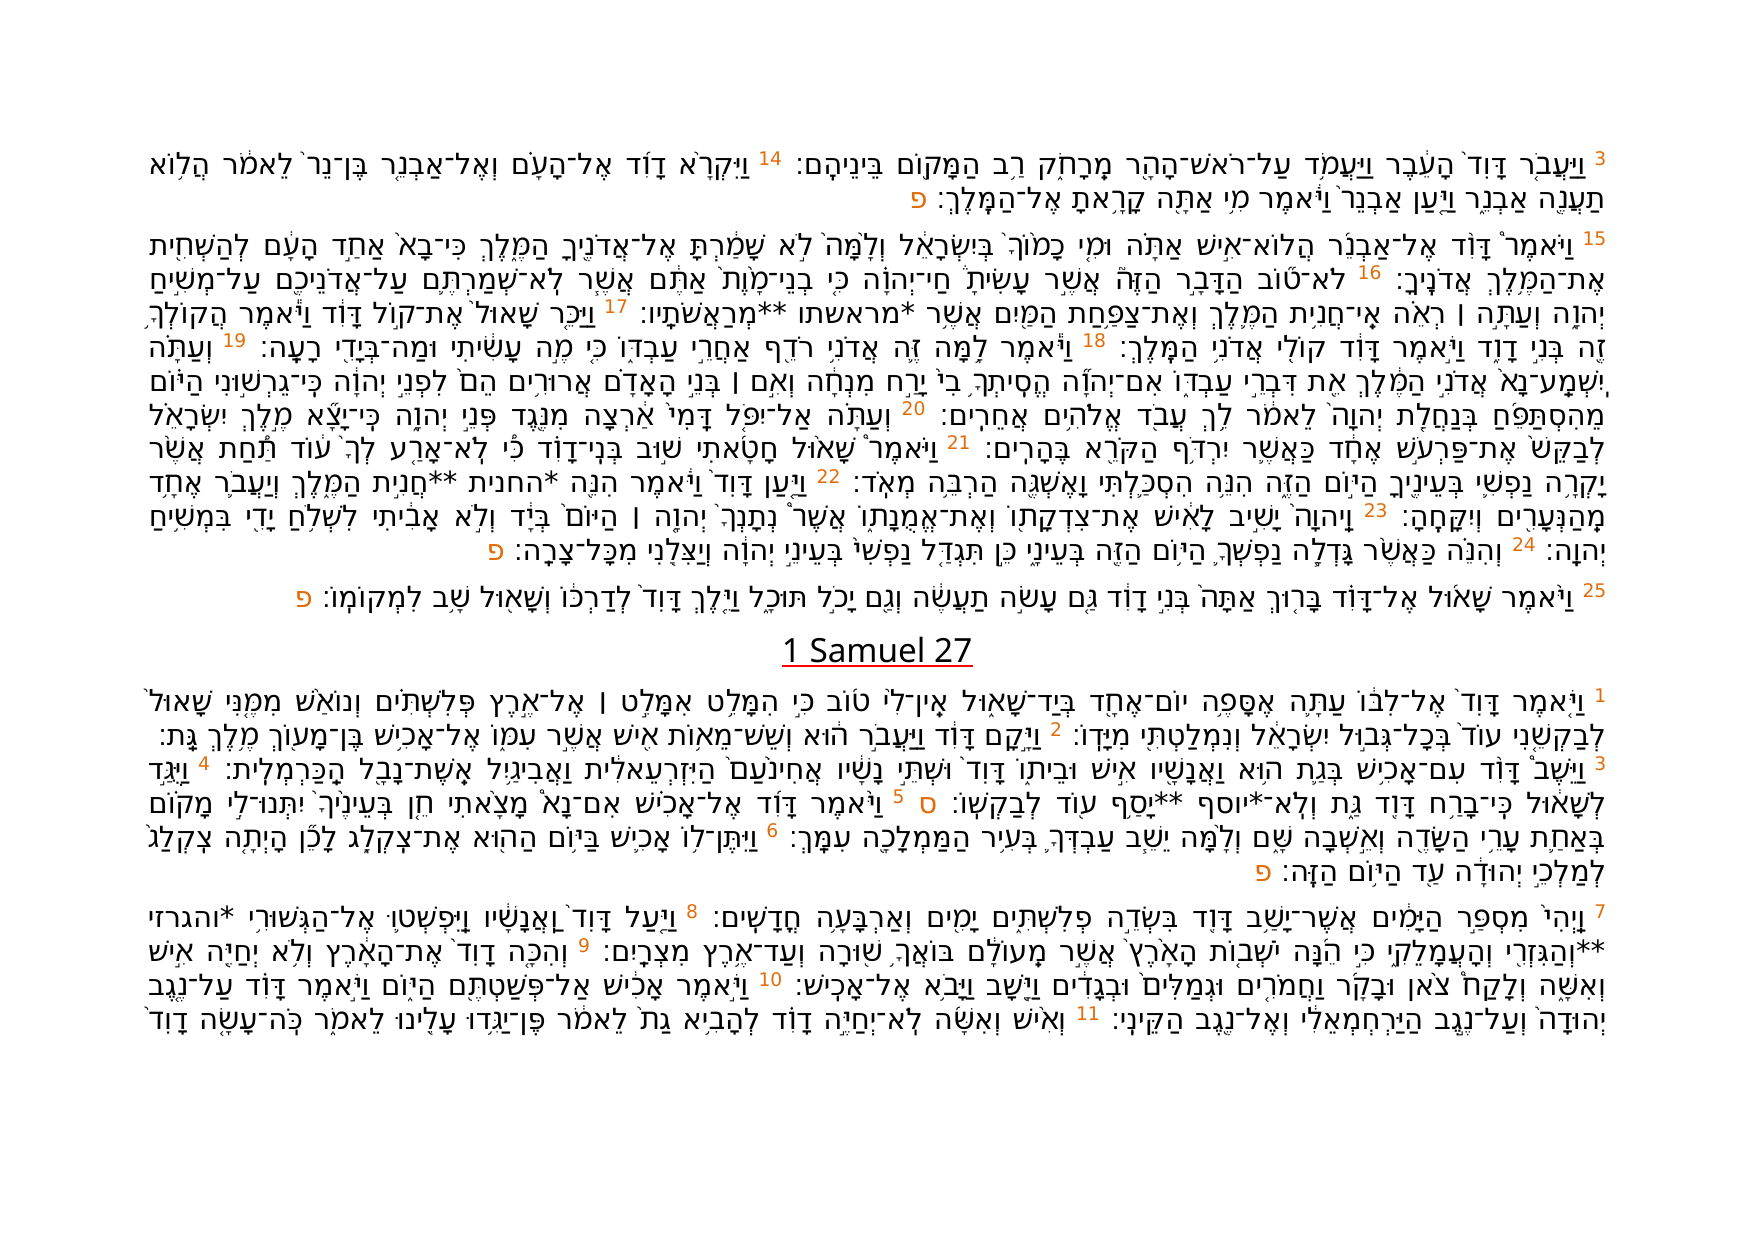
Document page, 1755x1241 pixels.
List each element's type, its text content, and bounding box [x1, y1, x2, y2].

text 1 Samuel 27‬‬ [148, 627, 1606, 672]
text 7 וַֽיְהִי֙ מִסְפַּ֣ר הַיָּמִ֔ים אֲשֶׁר־יָשַׁ֥ב דָּוִ֖ד בִּשְׂדֵ֣ה פְלִשְׁתִּ֑ים יָמִ֖ים וְאַרְבָּעָ֥ה חֳדָשִֽׁים׃ ‬‬‬8 וַיַּ֤עַל דָּוִד֙ וֽ͏ַאֲנָשָׁ֔יו וַֽיִּפְשְׁט֛וּ אֶל־הַגְּשׁוּרִ֥י *והגרזי **וְהַגִּזְרִ֖י וְהָעֲמָלֵקִ֑י כִּ֣י הֵ֜נָּה יֹשְׁב֤וֹת הָאָ֙רֶץ֙ אֲשֶׁ֣ר מֵֽעוֹלָ֔ם בּוֹאֲךָ֥ שׁ֖וּרָה וְעַד־אֶ֥רֶץ מִצְרָֽיִם׃ ‬‬‬9 וְהִכָּ֤ה דָוִד֙ אֶת־הָאָ֔רֶץ וְלֹ֥א יְחַיֶּ֖ה אִ֣ישׁ וְאִשָּׁ֑ה וְלָקַח֩ צֹ֨אן וּבָקָ֜ר וַחֲמֹרִ֤ים וּגְמַלִּים֙ וּבְגָדִ֔ים וַיָּ֖שָׁב וַיָּבֹ֥א אֶל־אָכִֽישׁ׃ ‬‬‬10 וַיֹּ֣אמֶר אָכִ֔ישׁ אַל־פְּשַׁטְתֶּ֖ם הַיּ֑וֹם וַיֹּ֣אמֶר דָּוִ֗ד עַל־נֶ֤גֶב יְהוּדָה֙ וְעַל־נֶ֣גֶב הַיַּרְחְמְאֵלִ֔י וְאֶל־נֶ֖גֶב הַקֵּינִֽי׃ ‬‬‬11 וְאִ֨ישׁ וְאִשָּׁ֜ה לֹֽא־יְחַיֶּ֣ה דָוִ֗ד לְהָבִ֥יא גַת֙ לֵאמֹ֔ר פֶּן־יַגִּ֥דוּ עָלֵ֖ינוּ לֵאמֹ֑ר כֹּֽה־עָשָׂ֤ה דָוִד֙ וְכֹ֣ה מִשְׁפָּט֔וֹ כָּל־הַ֨יָּמִ֔ים אֲשֶׁ֥ר יָשַׁ֖ב בִּשְׂדֵ֥ה פְלִשְׁתִּֽים׃ ‬‬‬12 וַיַּאֲמֵ֥ן אָכִ֖ישׁ בְּדָוִ֣ד לֵאמֹ֑ר הַבְאֵ֤שׁ הִבְאִישׁ֙ בְּעַמּ֣וֹ בְיִשְׂרָאֵ֔ל וְהָ֥יָה לִ֖י לְעֶ֥בֶד עוֹלָֽם׃ פ ‬‬‬‬‬‬‬‬‬ [148, 901, 1606, 1037]
text 10 וַיֹּ֤אמֶר דָּוִד֙ חַי־יְהוָ֔ה כִּ֥י אִם־יְהוָ֖ה יִגָּפֶ֑נּוּ אֽוֹ־יוֹמ֤וֹ יָבוֹא֙ וָמֵ֔ת א֧וֹ בַמִּלְחָמָ֛ה יֵרֵ֖ד וְנִסְפָּֽה׃ ‬‬‬11 חָלִ֤ילָה לִּי֙ מֵֽיהוָ֔ה מִשְּׁלֹ֥חַ יָדִ֖י בִּמְשִׁ֣יחַ יְהוָ֑ה וְ֠עַתָּה קַח־נָ֨א אֶֽת־הַחֲנִ֜ית אֲשֶׁ֧ר *מראשתו **מְרַאֲשֹׁתָ֛יו וְאֶת־צַפַּ֥חַת הַמַּ֖יִם וְנֵ֥לֲכָה לָּֽנוּ׃ ‬‬‬12 וַיִּקַּח֩ דָּוִ֨ד אֶֽת־הַחֲנִ֜ית וְאֶת־צַפַּ֤חַת הַמַּ֙יִם֙ מֵרַאֲשֹׁתֵ֣י שָׁא֔וּל וַיֵּלְכ֖וּ לָהֶ֑ם וְאֵ֣ין רֹאֶה֩ וְאֵ֨ין יוֹדֵ֜עַ וְאֵ֣ין מֵקִ֗יץ כִּ֤י כֻלָּם֙ יְשֵׁנִ֔ים כִּ֚י תַּרְדֵּמַ֣ת יְהוָ֔ה נָפְלָ֖ה עֲלֵיהֶֽם׃ ‬‬‬13 וַיַּעֲבֹ֤ר דָּוִד֙ הָעֵ֔בֶר וַיַּעֲמֹ֥ד עַל־רֹאשׁ־הָהָ֖ר מֵֽרָחֹ֑ק רַ֥ב הַמָּק֖וֹם בֵּינֵיהֶֽם׃ ‬‬‬14 וַיִּקְרָ֨א דָוִ֜ד אֶל־הָעָ֗ם וְאֶל־אַבְנֵ֤ר בֶּן־נֵר֙ לֵאמֹ֔ר הֲל֥וֹא תַעֲנֶ֖ה אַבְנֵ֑ר וַיַּ֤עַן אַבְנֵר֙ וַיֹּ֔אמֶר מִ֥י אַתָּ֖ה קָרָ֥אתָ אֶל־הַמֶּֽלֶךְ׃ פ ‬‬‬‬‬‬‬‬ [148, 148, 1606, 216]
text 1 וַיֹּ֤אמֶר דָּוִד֙ אֶל־לִבּ֔וֹ עַתָּ֛ה אֶסָּפֶ֥ה יוֹם־אֶחָ֖ד בְּיַד־שָׁא֑וּל אֵֽין־לִ֨י ט֜וֹב כִּ֣י הִמָּלֵ֥ט אִמָּלֵ֣ט ׀ אֶל־אֶ֣רֶץ פְּלִשְׁתִּ֗ים וְנוֹאַ֨שׁ מִמֶּ֤נִּי שָׁאוּל֙ לְבַקְשֵׁ֤נִי עוֹד֙ בְּכָל־גְּב֣וּל יִשְׂרָאֵ֔ל וְנִמְלַטְתִּ֖י מִיָּדֽוֹ׃ 2 וַיָּ֣קָם דָּוִ֔ד וַיַּעֲבֹ֣ר ה֔וּא וְשֵׁשׁ־מֵא֥וֹת אִ֖ישׁ אֲשֶׁ֣ר עִמּ֑וֹ אֶל־אָכִ֥ישׁ בֶּן־מָע֖וֹךְ מֶ֥לֶךְ גַּֽת׃ ‬‬‬3 וַיֵּשֶׁב֩ דָּוִ֨ד עִם־אָכִ֥ישׁ בְּגַ֛ת ה֥וּא וַאֲנָשָׁ֖יו אִ֣ישׁ וּבֵית֑וֹ דָּוִד֙ וּשְׁתֵּ֣י נָשָׁ֔יו אֲחִינֹ֙עַם֙ הַיִּזְרְעֵאלִ֔ית וַאֲבִיגַ֥יִל אֵֽשֶׁת־נָבָ֖ל הַֽכַּרְמְלִֽית׃ ‬‬‬4 וַיֻּגַּ֣ד לְשָׁא֔וּל כִּֽי־בָרַ֥ח דָּוִ֖ד גַּ֑ת וְלֹֽא־*יוסף **יָסַ֥ף ע֖וֹד לְבַקְשֽׁוֹ׃ ס ‬‬‬5 וַיֹּ֨אמֶר דָּוִ֜ד אֶל־אָכִ֗ישׁ אִם־נָא֩ מָצָ֨אתִי חֵ֤ן בְּעֵינֶ֙יךָ֙ יִתְּנוּ־לִ֣י מָק֗וֹם בְּאַחַ֛ת עָרֵ֥י הַשָּׂדֶ֖ה וְאֵ֣שְׁבָה שָּׁ֑ם וְלָ֨מָּה יֵשֵׁ֧ב עַבְדְּךָ֛ בְּעִ֥יר הַמַּמְלָכָ֖ה עִמָּֽךְ׃ ‬‬‬6 וַיִּתֶּן־ל֥וֹ אָכִ֛ישׁ בַּיּ֥וֹם הַה֖וּא אֶת־צִֽקְלָ֑ג לָכֵ֞ן הָיְתָ֤ה צִֽקְלַג֙ לְמַלְכֵ֣י יְהוּדָ֔ה עַ֖ד הַיּ֥וֹם הַזֶּֽה׃ פ ‬‬‬‬‬‬‬‬ [148, 684, 1606, 888]
text 15 וַיֹּאמֶר֩ דָּוִ֨ד אֶל־אַבְנֵ֜ר הֲלוֹא־אִ֣ישׁ אַתָּ֗ה וּמִ֤י כָמ֙וֹךָ֙ בְּיִשְׂרָאֵ֔ל וְלָ֙מָּה֙ לֹ֣א שָׁמַ֔רְתָּ אֶל־אֲדֹנֶ֖יךָ הַמֶּ֑לֶךְ כִּי־בָא֙ אַחַ֣ד הָעָ֔ם לְהַשְׁחִ֖ית אֶת־הַמֶּ֥לֶךְ אֲדֹנֶֽיךָ׃ ‬‬‬16 לֹא־ט֞וֹב הַדָּבָ֣ר הַזֶּה֮ אֲשֶׁ֣ר עָשִׂיתָ֒ חַי־יְהוָ֗ה כִּ֤י בְנֵי־מָ֙וֶת֙ אַתֶּ֔ם אֲשֶׁ֧ר לֹֽא־שְׁמַרְתֶּ֛ם עַל־אֲדֹנֵיכֶ֖ם עַל־מְשִׁ֣יחַ יְהוָ֑ה וְעַתָּ֣ה ׀ רְאֵ֗ה אֵֽי־חֲנִ֥ית הַמֶּ֛לֶךְ וְאֶת־צַפַּ֥חַת הַמַּ֖יִם אֲשֶׁ֥ר *מראשתו **מְרַאֲשֹׁתָֽיו׃ ‬‬‬17 וַיַּכֵּ֤ר שָׁאוּל֙ אֶת־ק֣וֹל דָּוִ֔ד וַיֹּ֕אמֶר הֲקוֹלְךָ֥ זֶ֖ה בְּנִ֣י דָוִ֑ד וַיֹּ֣אמֶר דָּוִ֔ד קוֹלִ֖י אֲדֹנִ֥י הַמֶּֽלֶךְ׃ ‬‬‬18 וַיֹּ֕אמֶר לָ֥מָּה זֶּ֛ה אֲדֹנִ֥י רֹדֵ֖ף אַחֲרֵ֣י עַבְדּ֑וֹ כִּ֚י מֶ֣ה עָשִׂ֔יתִי וּמַה־בְּיָדִ֖י רָעָֽה׃ ‬‬‬19 וְעַתָּ֗ה יִֽשְׁמַֽע־נָא֙ אֲדֹנִ֣י הַמֶּ֔לֶךְ אֵ֖ת דִּבְרֵ֣י עַבְדּ֑וֹ אִם־יְהוָ֞ה הֱסִֽיתְךָ֥ בִי֙ יָרַ֣ח מִנְחָ֔ה וְאִ֣ם ׀ בְּנֵ֣י הָאָדָ֗ם אֲרוּרִ֥ים הֵם֙ לִפְנֵ֣י יְהוָ֔ה כִּֽי־גֵרְשׁ֣וּנִי הַיּ֗וֹם מֵהִסְתַּפֵּ֜חַ בְּנַחֲלַ֤ת יְהוָה֙ לֵאמֹ֔ר לֵ֥ךְ עֲבֹ֖ד אֱלֹהִ֥ים אֲחֵרִֽים׃ ‬‬‬20 וְעַתָּ֗ה אַל־יִפֹּ֤ל דָּֽמִי֙ אַ֔רְצָה מִנֶּ֖גֶד פְּנֵ֣י יְהוָ֑ה כִּֽי־יָצָ֞א מֶ֣לֶךְ יִשְׂרָאֵ֗ל לְבַקֵּשׁ֙ אֶת־פַּרְעֹ֣שׁ אֶחָ֔ד כַּאֲשֶׁ֛ר יִרְדֹּ֥ף הַקֹּרֵ֖א בֶּהָרִֽים׃ ‬‬‬21 וַיֹּאמֶר֩ שָׁא֨וּל חָטָ֜אתִי שׁ֣וּב בְּנִֽי־דָוִ֗ד כִּ֠י לֹֽא־אָרַ֤ע לְךָ֙ ע֔וֹד תַּ֠חַת אֲשֶׁ֨ר יָקְרָ֥ה נַפְשִׁ֛י בְּעֵינֶ֖יךָ הַיּ֣וֹם הַזֶּ֑ה הִנֵּ֥ה הִסְכַּ֛לְתִּי וָאֶשְׁגֶּ֖ה הַרְבֵּ֥ה מְאֹֽד׃ ‬‬‬22 וַיַּ֤עַן דָּוִד֙ וַיֹּ֔אמֶר הִנֵּ֖ה *החנית **חֲנִ֣ית הַמֶּ֑לֶךְ וְיַעֲבֹ֛ר אֶחָ֥ד מֵֽהַנְּעָרִ֖ים וְיִקָּחֶֽהָ׃ ‬‬‬23 וַֽיהוָה֙ יָשִׁ֣יב לָאִ֔ישׁ אֶת־צִדְקָת֖וֹ וְאֶת־אֱמֻנָת֑וֹ אֲשֶׁר֩ נְתָנְךָ֨ יְהוָ֤ה ׀ הַיּוֹם֙ בְּיָ֔ד וְלֹ֣א אָבִ֔יתִי לִשְׁלֹ֥חַ יָדִ֖י בִּמְשִׁ֥יחַ יְהוָֽה׃ ‬‬‬24 וְהִנֵּ֗ה כַּאֲשֶׁ֨ר גָּדְלָ֧ה נַפְשְׁךָ֛ הַיּ֥וֹם הַזֶּ֖ה בְּעֵינָ֑י כֵּ֣ן תִּגְדַּ֤ל נַפְשִׁי֙ בְּעֵינֵ֣י יְהוָ֔ה וְיַצִּלֵ֖נִי מִכָּל־צָרָֽה׃ פ ‬‬‬‬‬‬‬‬‬‬‬‬‬ [148, 228, 1606, 568]
text 25 וַיֹּ֨אמֶר שָׁא֜וּל אֶל־דָּוִ֗ד בָּר֤וּךְ אַתָּה֙ בְּנִ֣י דָוִ֔ד גַּ֚ם עָשֹׂ֣ה תַעֲשֶׂ֔ה וְגַ֖ם יָכֹ֣ל תּוּכָ֑ל וַיֵּ֤לֶךְ דָּוִד֙ לְדַרְכּ֔וֹ וְשָׁא֖וּל שָׁ֥ב לִמְקוֹמֽוֹ׃ פ ‬‬‬‬ [148, 580, 1606, 614]
